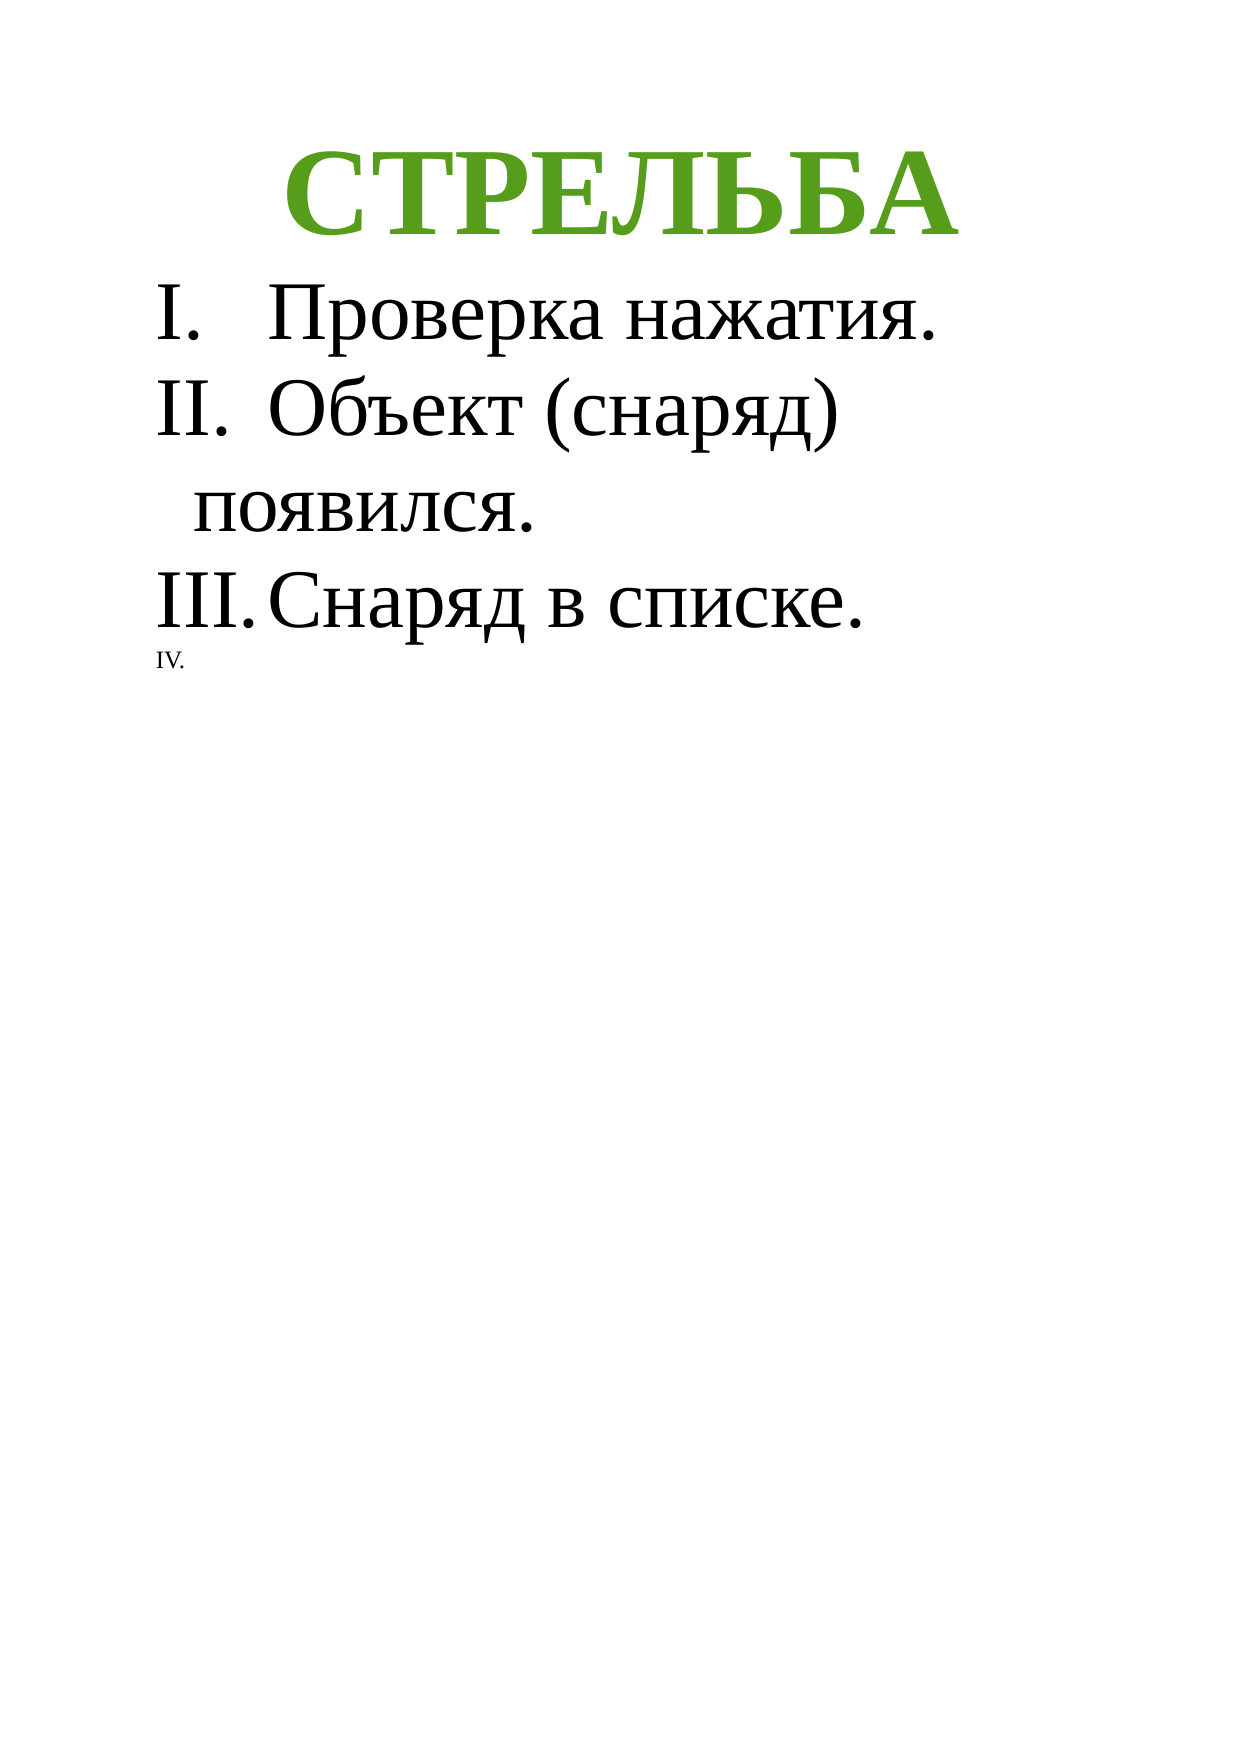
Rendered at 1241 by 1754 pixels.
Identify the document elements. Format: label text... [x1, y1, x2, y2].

text СТРЕЛЬБА [118, 118, 1122, 262]
list Проверка нажатия. [156, 262, 1122, 358]
list Снаряд в списке. [156, 549, 1122, 645]
list Объект (снаряд) появился. [156, 358, 1122, 549]
